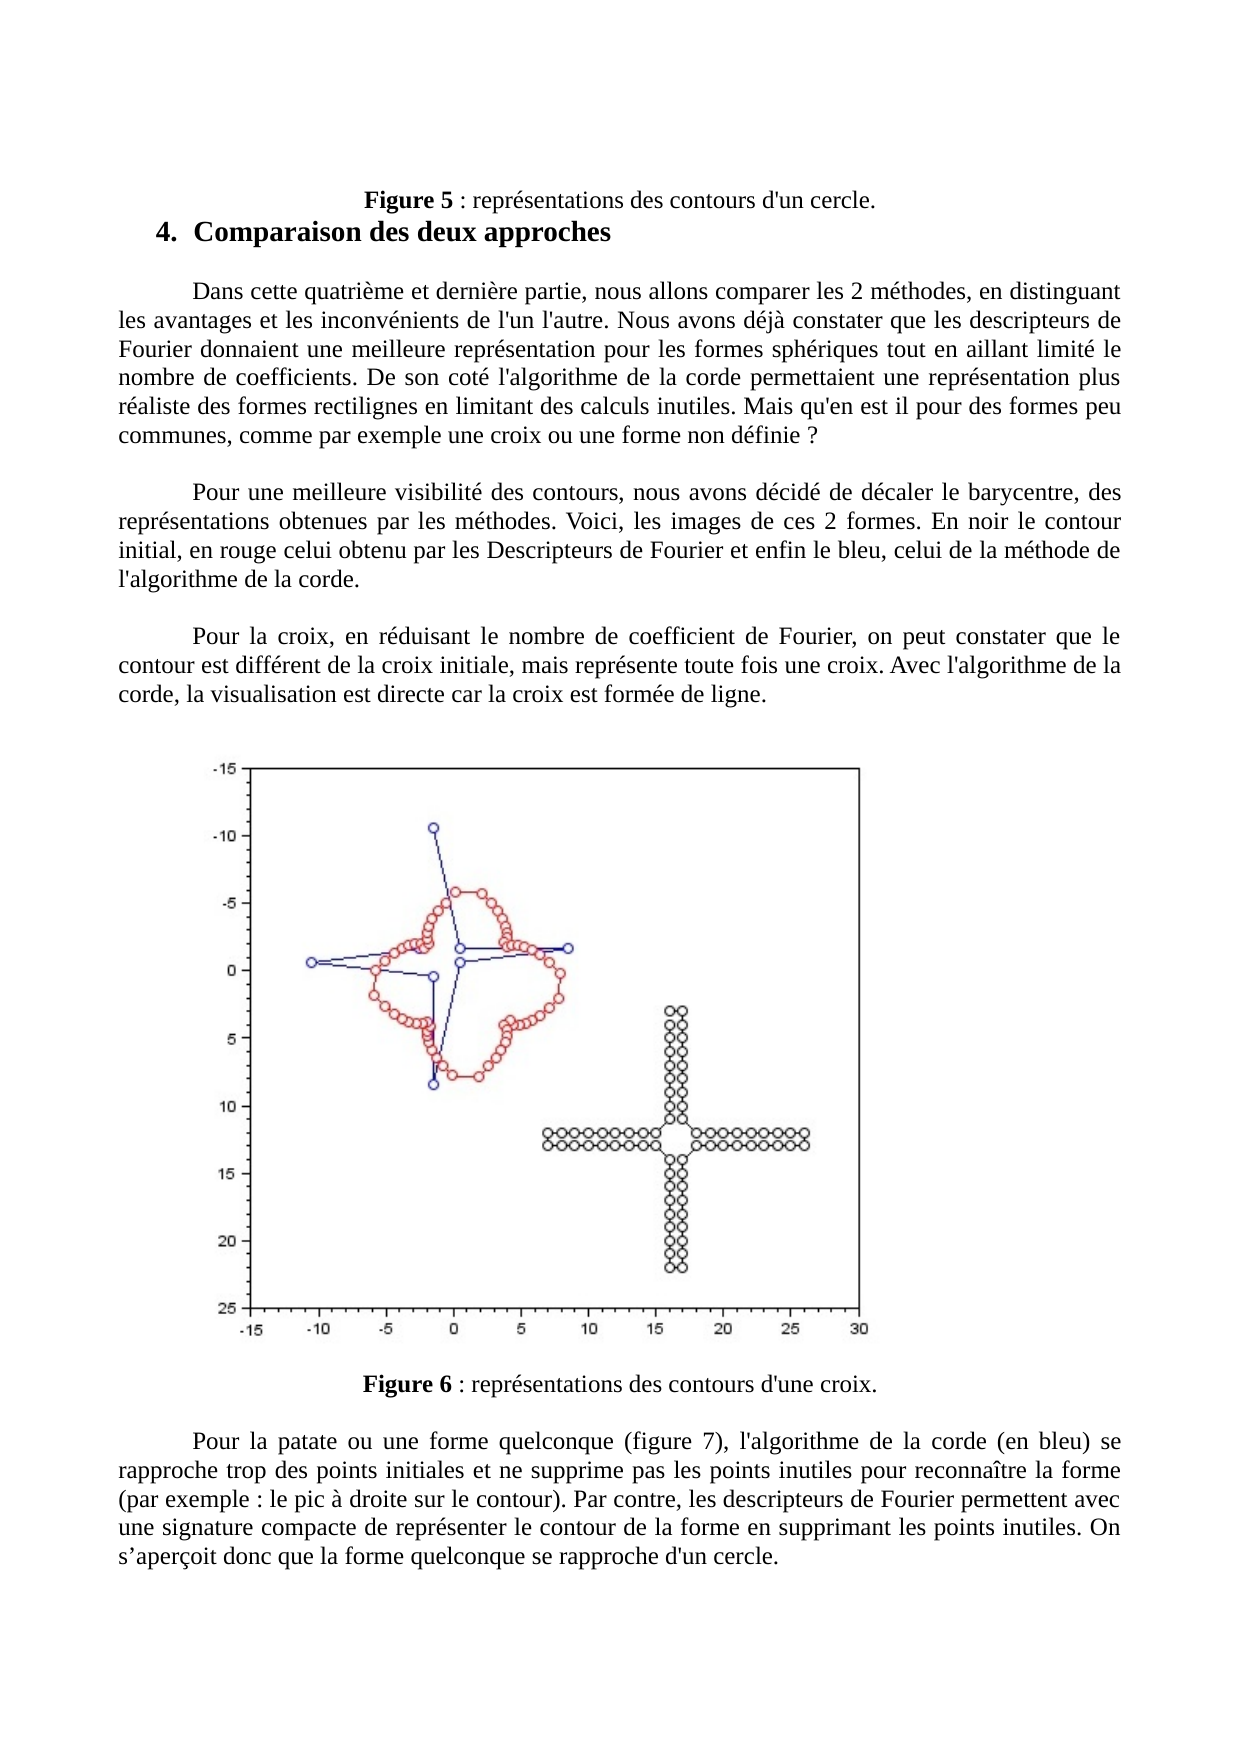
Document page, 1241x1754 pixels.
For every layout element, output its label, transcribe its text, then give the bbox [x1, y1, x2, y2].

text Pour la croix, en réduisant le nombre de coefficient de Fourier, on peut constater que le contour est différent de la croix initiale, mais représente toute fois une croix. Avec l'algorithme de la corde, la visualisation est directe car la croix est formée de ligne. [118, 621, 1122, 707]
text Pour une meilleure visibilité des contours, nous avons décidé de décaler le barycentre, des représentations obtenues par les méthodes. Voici, les images de ces 2 formes. En noir le contour initial, en rouge celui obtenu par les Descripteurs de Fourier et enfin le bleu, celui de la méthode de l'algorithme de la corde. [118, 477, 1122, 592]
text Figure 5 : représentations des contours d'un cercle. [118, 185, 1122, 214]
text Dans cette quatrième et dernière partie, nous allons comparer les 2 méthodes, en distinguant les avantages et les inconvénients de l'un l'autre. Nous avons déjà constater que les descripteurs de Fourier donnaient une meilleure représentation pour les formes sphériques tout en aillant limité le nombre de coefficients. De son coté l'algorithme de la corde permettaient une représentation plus réaliste des formes rectilignes en limitant des calculs inutiles. Mais qu'en est il pour des formes peu communes, comme par exemple une croix ou une forme non définie ? [118, 276, 1122, 449]
text Pour la patate ou une forme quelconque (figure 7), l'algorithme de la corde (en bleu) se rapproche trop des points initiales et ne supprime pas les points inutiles pour reconnaître la forme (par exemple : le pic à droite sur le contour). Par contre, les descripteurs de Fourier permettent avec une signature compacte de représenter le contour de la forme en supprimant les points inutiles. On s’aperçoit donc que la forme quelconque se rapproche d'un cercle. [118, 1426, 1122, 1570]
picture [203, 718, 890, 1350]
list Comparaison des deux approches [156, 214, 1122, 247]
text Figure 6 : représentations des contours d'une croix. [118, 1369, 1122, 1397]
